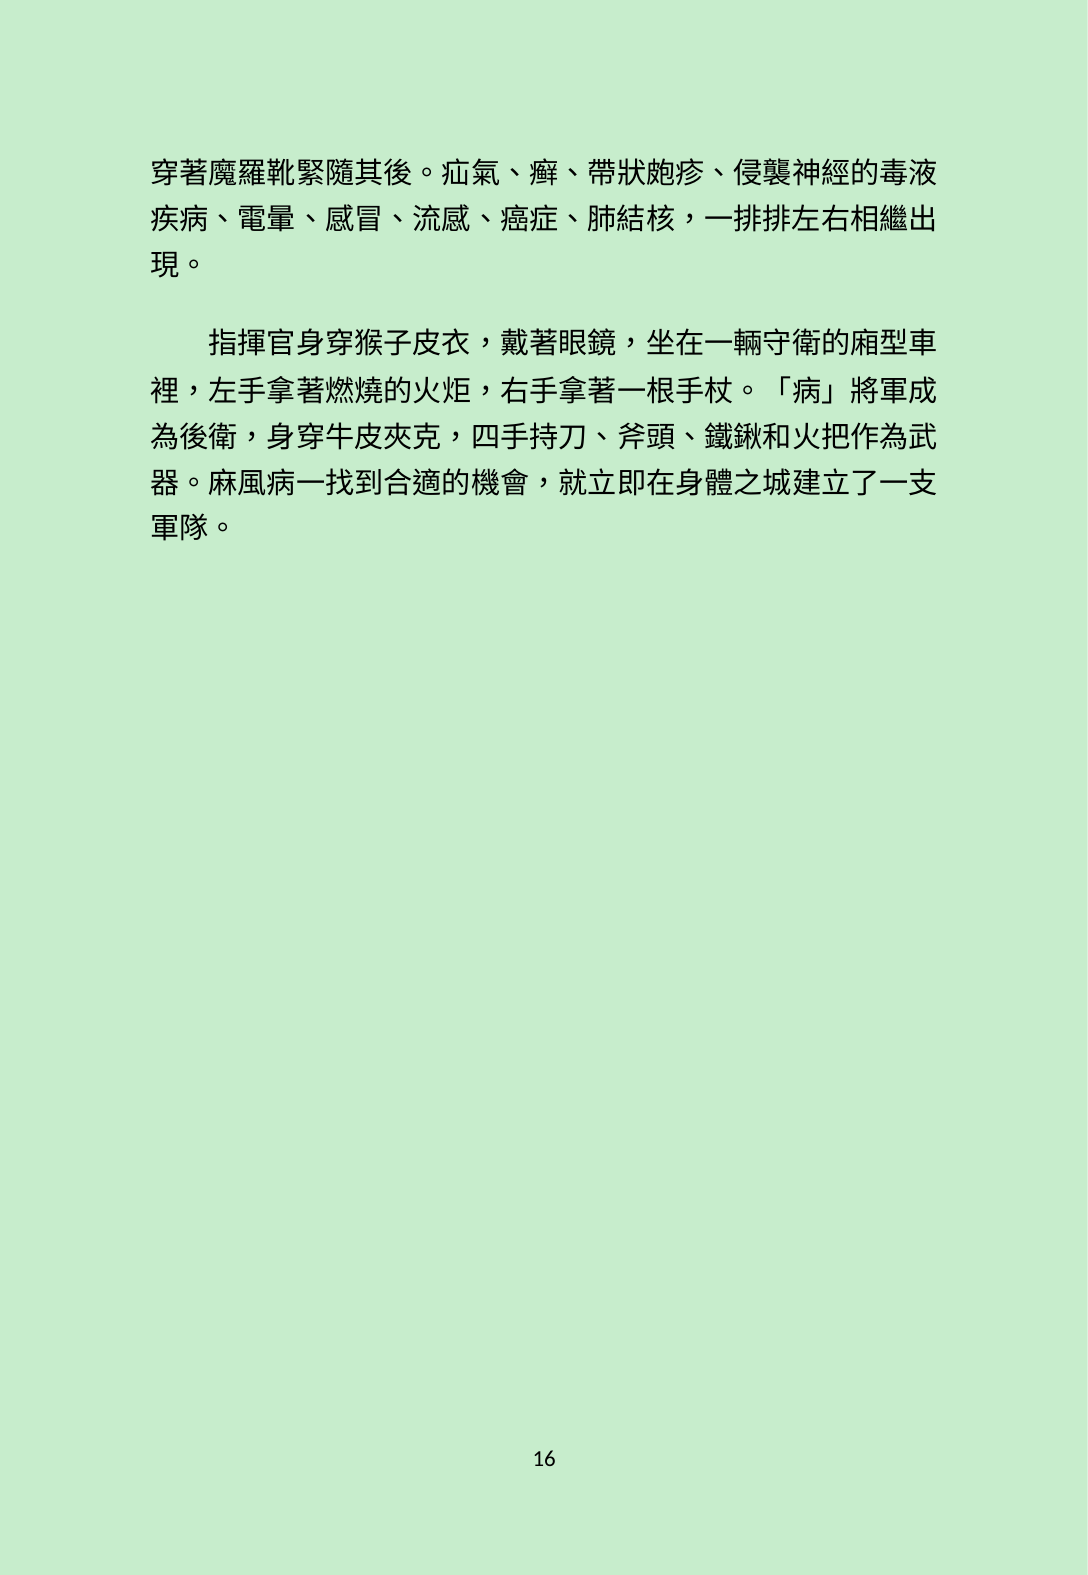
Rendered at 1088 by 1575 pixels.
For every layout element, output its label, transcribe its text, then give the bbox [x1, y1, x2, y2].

text 穿著魔羅靴緊隨其後。疝氣、癣、帶狀皰疹、侵襲神經的毒液疾病、電暈、感冒、流感、癌症、肺結核，一排排左右相繼出現。 [150, 150, 938, 284]
text 指揮官身穿猴子皮衣，戴著眼鏡，坐在一輛守衛的廂型車裡，左手拿著燃燒的火炬，右手拿著一根手杖。「病」將軍成為後衛，身穿牛皮夾克，四手持刀、斧頭、鐵鍬和火把作為武器。麻風病一找到合適的機會，就立即在身體之城建立了一支軍隊。 [150, 322, 938, 547]
